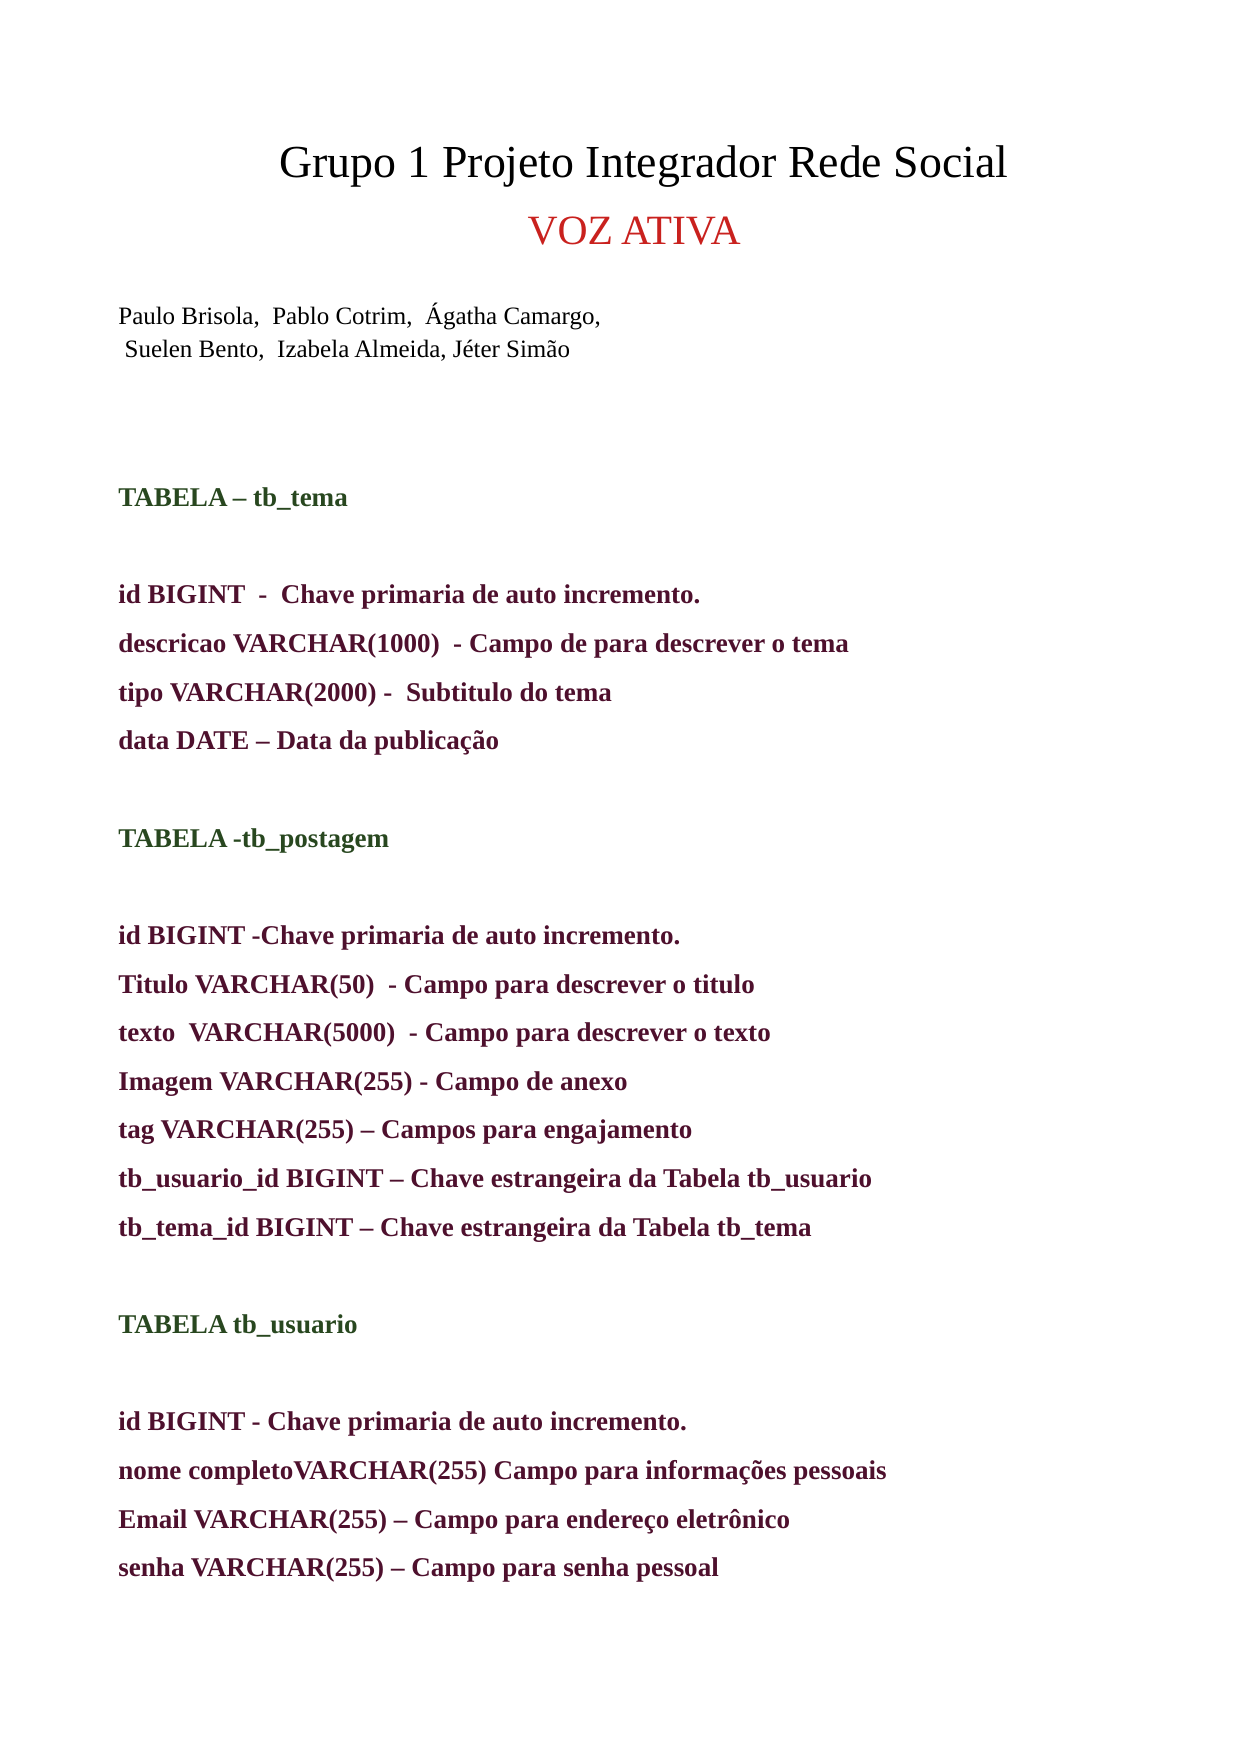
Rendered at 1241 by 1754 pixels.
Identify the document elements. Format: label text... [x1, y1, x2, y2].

text nome completoVARCHAR(255) Campo para informações pessoais [118, 1454, 1122, 1485]
text TABELA – tb_tema [118, 481, 1122, 512]
text id BIGINT -Chave primaria de auto incremento. [118, 919, 1122, 950]
text senha VARCHAR(255) – Campo para senha pessoal [118, 1551, 1122, 1583]
text texto VARCHAR(5000) - Campo para descrever o texto [118, 1016, 1122, 1047]
text Suelen Bento, Izabela Almeida, Jéter Simão [118, 334, 1122, 363]
text tb_tema_id BIGINT – Chave estrangeira da Tabela tb_tema [118, 1211, 1122, 1242]
text id BIGINT - Chave primaria de auto incremento. [118, 1406, 1122, 1437]
text data DATE – Data da publicação [118, 724, 1122, 756]
text id BIGINT - Chave primaria de auto incremento. [118, 578, 1122, 610]
text Imagem VARCHAR(255) - Campo de anexo [118, 1065, 1122, 1096]
text TABELA tb_usuario [118, 1308, 1122, 1339]
text Paulo Brisola, Pablo Cotrim, Ágatha Camargo, [118, 301, 1122, 330]
text Grupo 1 Projeto Integrador Rede Social [154, 135, 1122, 187]
text tipo VARCHAR(2000) - Subtitulo do tema [118, 676, 1122, 707]
text TABELA -tb_postagem [118, 822, 1122, 853]
text tag VARCHAR(255) – Campos para engajamento [118, 1114, 1122, 1145]
text Titulo VARCHAR(50) - Campo para descrever o titulo [118, 968, 1122, 999]
text descricao VARCHAR(1000) - Campo de para descrever o tema [118, 627, 1122, 658]
text VOZ ATIVA [154, 206, 1122, 254]
text Email VARCHAR(255) – Campo para endereço eletrônico [118, 1503, 1122, 1534]
text tb_usuario_id BIGINT – Chave estrangeira da Tabela tb_usuario [118, 1162, 1122, 1193]
